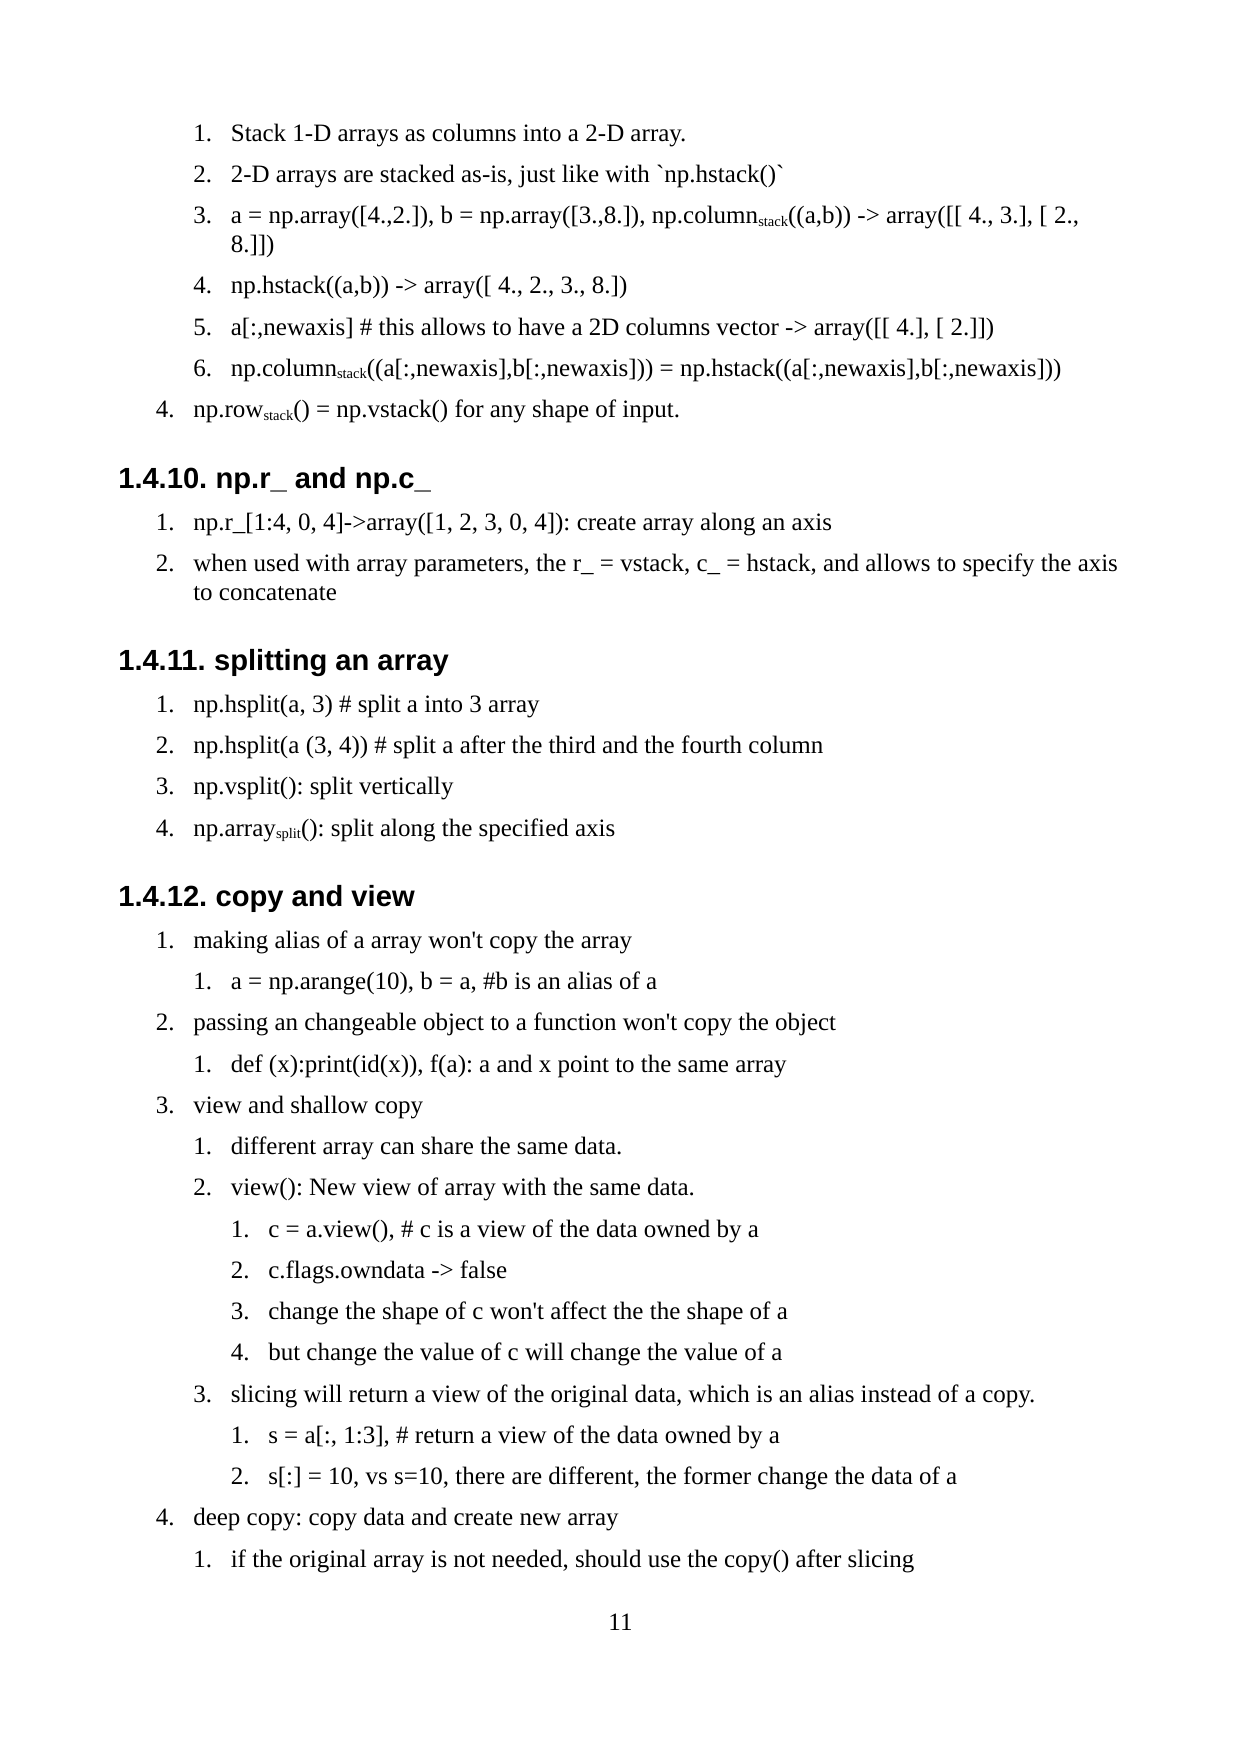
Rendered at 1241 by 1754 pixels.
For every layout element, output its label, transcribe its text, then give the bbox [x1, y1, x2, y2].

list view(): New view of array with the same data. [193, 1172, 1122, 1201]
list s[:] = 10, vs s=10, there are different, the former change the data of a [231, 1461, 1122, 1490]
list a = np.array([4.,2.]), b = np.array([3.,8.]), np.columnstack((a,b)) -> array([[ 4., 3.], [ 2., 8.]]) [193, 201, 1122, 258]
list a = np.arange(10), b = a, #b is an alias of a [193, 966, 1122, 995]
list s = a[:, 1:3], # return a view of the data owned by a [231, 1420, 1122, 1449]
list c.flags.owndata -> false [231, 1255, 1122, 1284]
list np.rowstack() = np.vstack() for any shape of input. [156, 394, 1122, 423]
list if the original array is not needed, should use the copy() after slicing [193, 1544, 1122, 1572]
list deep copy: copy data and create new array [156, 1502, 1122, 1531]
subtitle np.r_ and np.c_ [118, 461, 1122, 494]
list np.columnstack((a[:,newaxis],b[:,newaxis])) = np.hstack((a[:,newaxis],b[:,newaxis])) [193, 353, 1122, 382]
list def (x):print(id(x)), f(a): a and x point to the same array [193, 1049, 1122, 1077]
list np.vsplit(): split vertically [156, 771, 1122, 800]
list np.hstack((a,b)) -> array([ 4., 2., 3., 8.]) [193, 271, 1122, 299]
list Stack 1-D arrays as columns into a 2-D array. [193, 118, 1122, 147]
list c = a.view(), # c is a view of the data owned by a [231, 1214, 1122, 1242]
list a[:,newaxis] # this allows to have a 2D columns vector -> array([[ 4.], [ 2.]]) [193, 312, 1122, 341]
list different array can share the same data. [193, 1131, 1122, 1160]
list change the shape of c won't affect the the shape of a [231, 1296, 1122, 1325]
subtitle splitting an array [118, 643, 1122, 676]
list np.hsplit(a (3, 4)) # split a after the third and the fourth column [156, 730, 1122, 759]
list when used with array parameters, the r_ = vstack, c_ = hstack, and allows to specify the axis to concatenate [156, 548, 1122, 605]
list np.hsplit(a, 3) # split a into 3 array [156, 689, 1122, 718]
list slicing will return a view of the original data, which is an alias instead of a copy. [193, 1379, 1122, 1407]
list np.arraysplit(): split along the specified axis [156, 813, 1122, 841]
list passing an changeable object to a function won't copy the object [156, 1007, 1122, 1036]
list making alias of a array won't copy the array [156, 925, 1122, 954]
list view and shallow copy [156, 1090, 1122, 1119]
list 2-D arrays are stacked as-is, just like with `np.hstack()` [193, 159, 1122, 188]
list but change the value of c will change the value of a [231, 1337, 1122, 1366]
list np.r_[1:4, 0, 4]->array([1, 2, 3, 0, 4]): create array along an axis [156, 507, 1122, 535]
subtitle copy and view [118, 879, 1122, 912]
